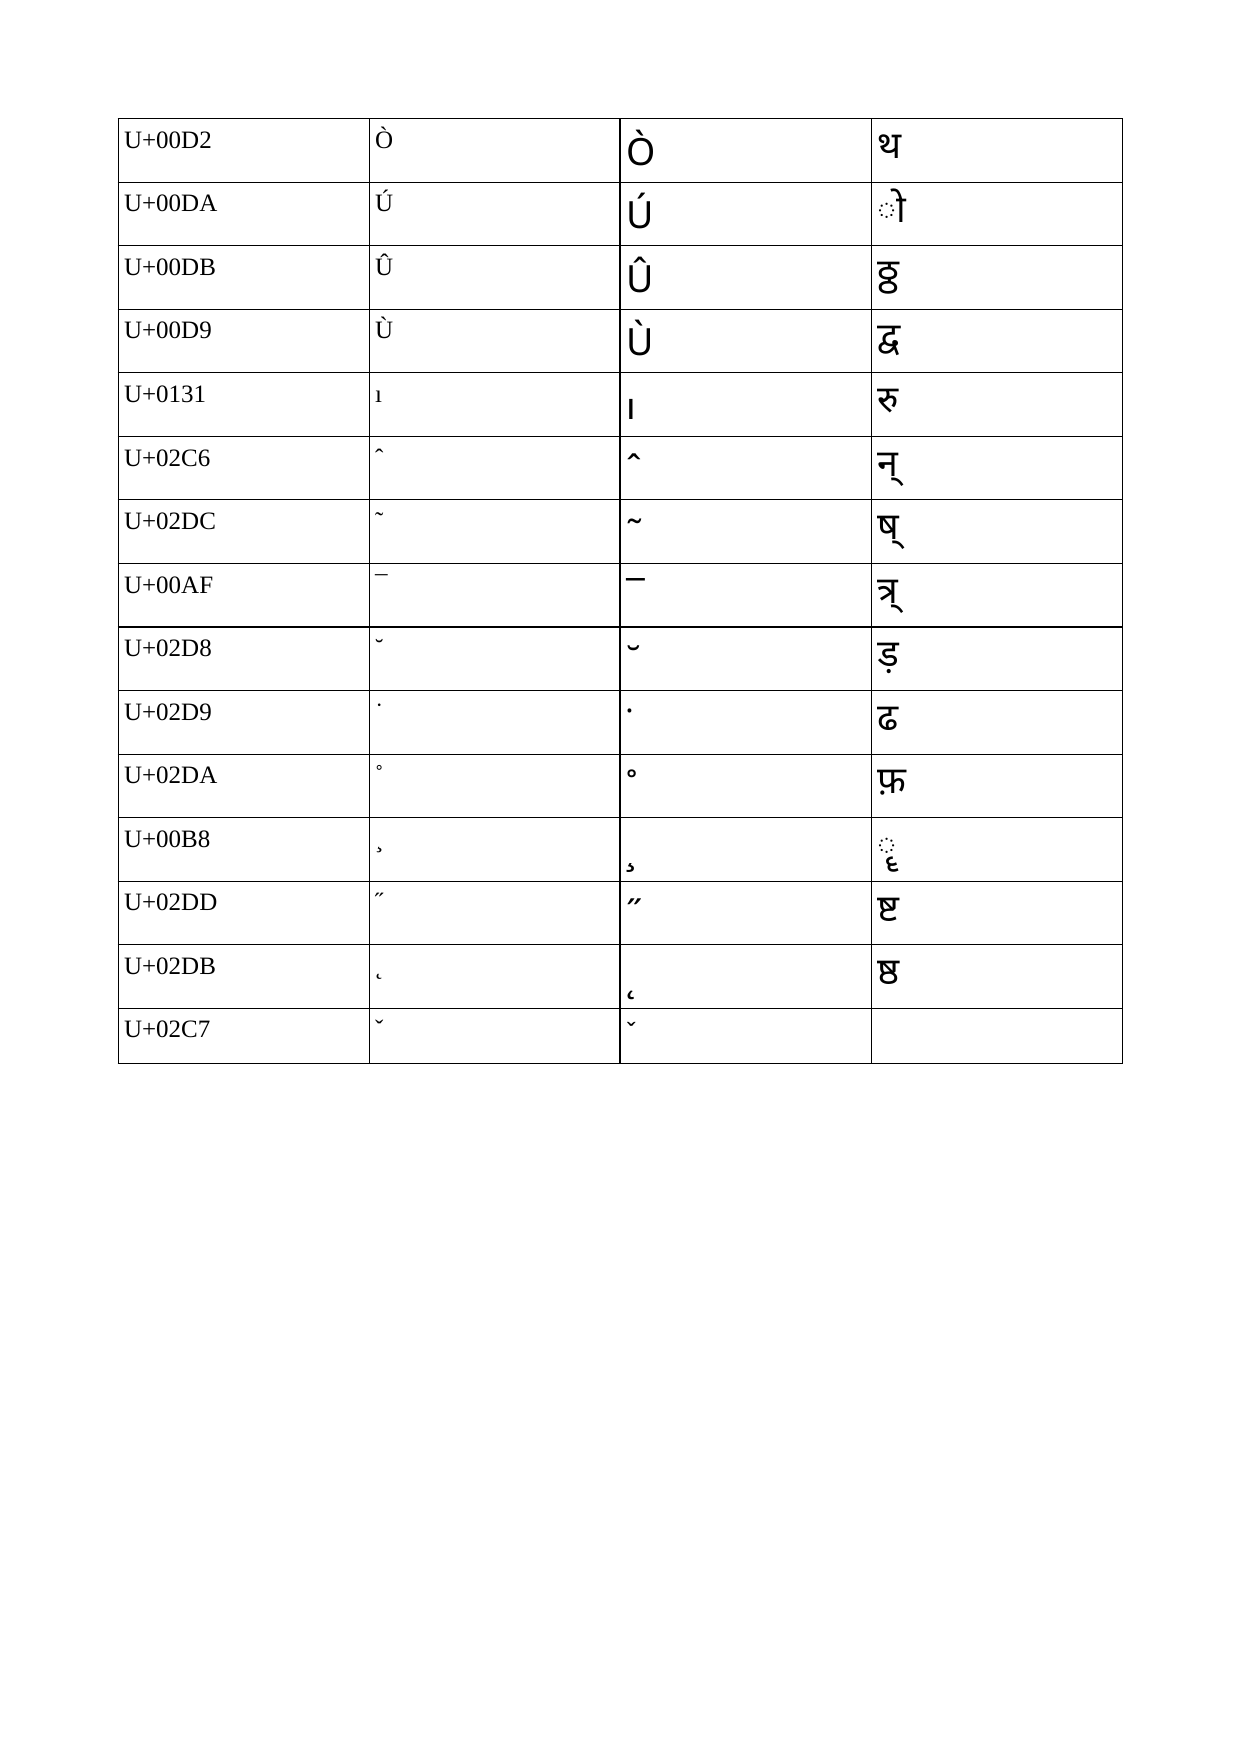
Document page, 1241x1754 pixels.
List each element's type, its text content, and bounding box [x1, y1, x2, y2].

table_cell U+02DA [119, 755, 369, 817]
table_cell Û [621, 246, 871, 309]
table_cell ı [621, 373, 871, 436]
table_cell U+02D8 [119, 628, 369, 690]
table_cell ¯ [370, 564, 619, 626]
table_cell रु [872, 373, 1122, 436]
table_cell [872, 1009, 1122, 1063]
table_cell ı [370, 373, 619, 436]
table_cell ष्ठ [872, 945, 1122, 1008]
table_cell U+02DC [119, 500, 369, 563]
table_cell ¸ [621, 818, 871, 881]
table_cell ॄ [872, 818, 1122, 881]
table_cell U+00B8 [119, 818, 369, 881]
table_cell Ù [370, 310, 619, 372]
table_cell U+00AF [119, 564, 369, 626]
table_cell Û [370, 246, 619, 309]
table_cell Ò [621, 119, 871, 182]
table_cell Ù [621, 310, 871, 372]
table_cell ˝ [621, 882, 871, 944]
table_cell U+00DB [119, 246, 369, 309]
table_cell ˇ [370, 1009, 619, 1063]
table_cell थ [872, 119, 1122, 182]
table_cell ˙ [621, 691, 871, 753]
table_cell Ò [370, 119, 619, 182]
table_cell ˛ [370, 945, 619, 1008]
table_cell ष् [872, 500, 1122, 563]
table_cell ˛ [621, 945, 871, 1008]
table_cell U+02DB [119, 945, 369, 1008]
table_cell Ú [621, 183, 871, 245]
table_cell ड़ [872, 628, 1122, 690]
table_cell U+02DD [119, 882, 369, 944]
table_cell ˆ [621, 437, 871, 499]
table_cell U+02D9 [119, 691, 369, 753]
table_cell ठ्ठ [872, 246, 1122, 309]
table_cell ˝ [370, 882, 619, 944]
table_cell त्र् [872, 564, 1122, 626]
table_cell U+0131 [119, 373, 369, 436]
table_cell U+02C7 [119, 1009, 369, 1063]
table_cell ¸ [370, 818, 619, 881]
table_cell ˘ [370, 628, 619, 690]
table_cell Ú [370, 183, 619, 245]
table_cell U+00D2 [119, 119, 369, 182]
table_cell ो [872, 183, 1122, 245]
table_cell फ़ [872, 755, 1122, 817]
table_cell ˚ [621, 755, 871, 817]
table_cell ˜ [621, 500, 871, 563]
table_cell ˘ [621, 628, 871, 690]
table_cell न् [872, 437, 1122, 499]
table_cell ˇ [621, 1009, 871, 1063]
table_cell ¯ [621, 564, 871, 626]
table_cell U+02C6 [119, 437, 369, 499]
table_cell ˚ [370, 755, 619, 817]
table_cell ˙ [370, 691, 619, 753]
table_cell U+00DA [119, 183, 369, 245]
table_cell द्व [872, 310, 1122, 372]
table_cell ष्ट [872, 882, 1122, 944]
table_cell U+00D9 [119, 310, 369, 372]
table_cell ˆ [370, 437, 619, 499]
table_cell ˜ [370, 500, 619, 563]
table_cell ढ [872, 691, 1122, 753]
